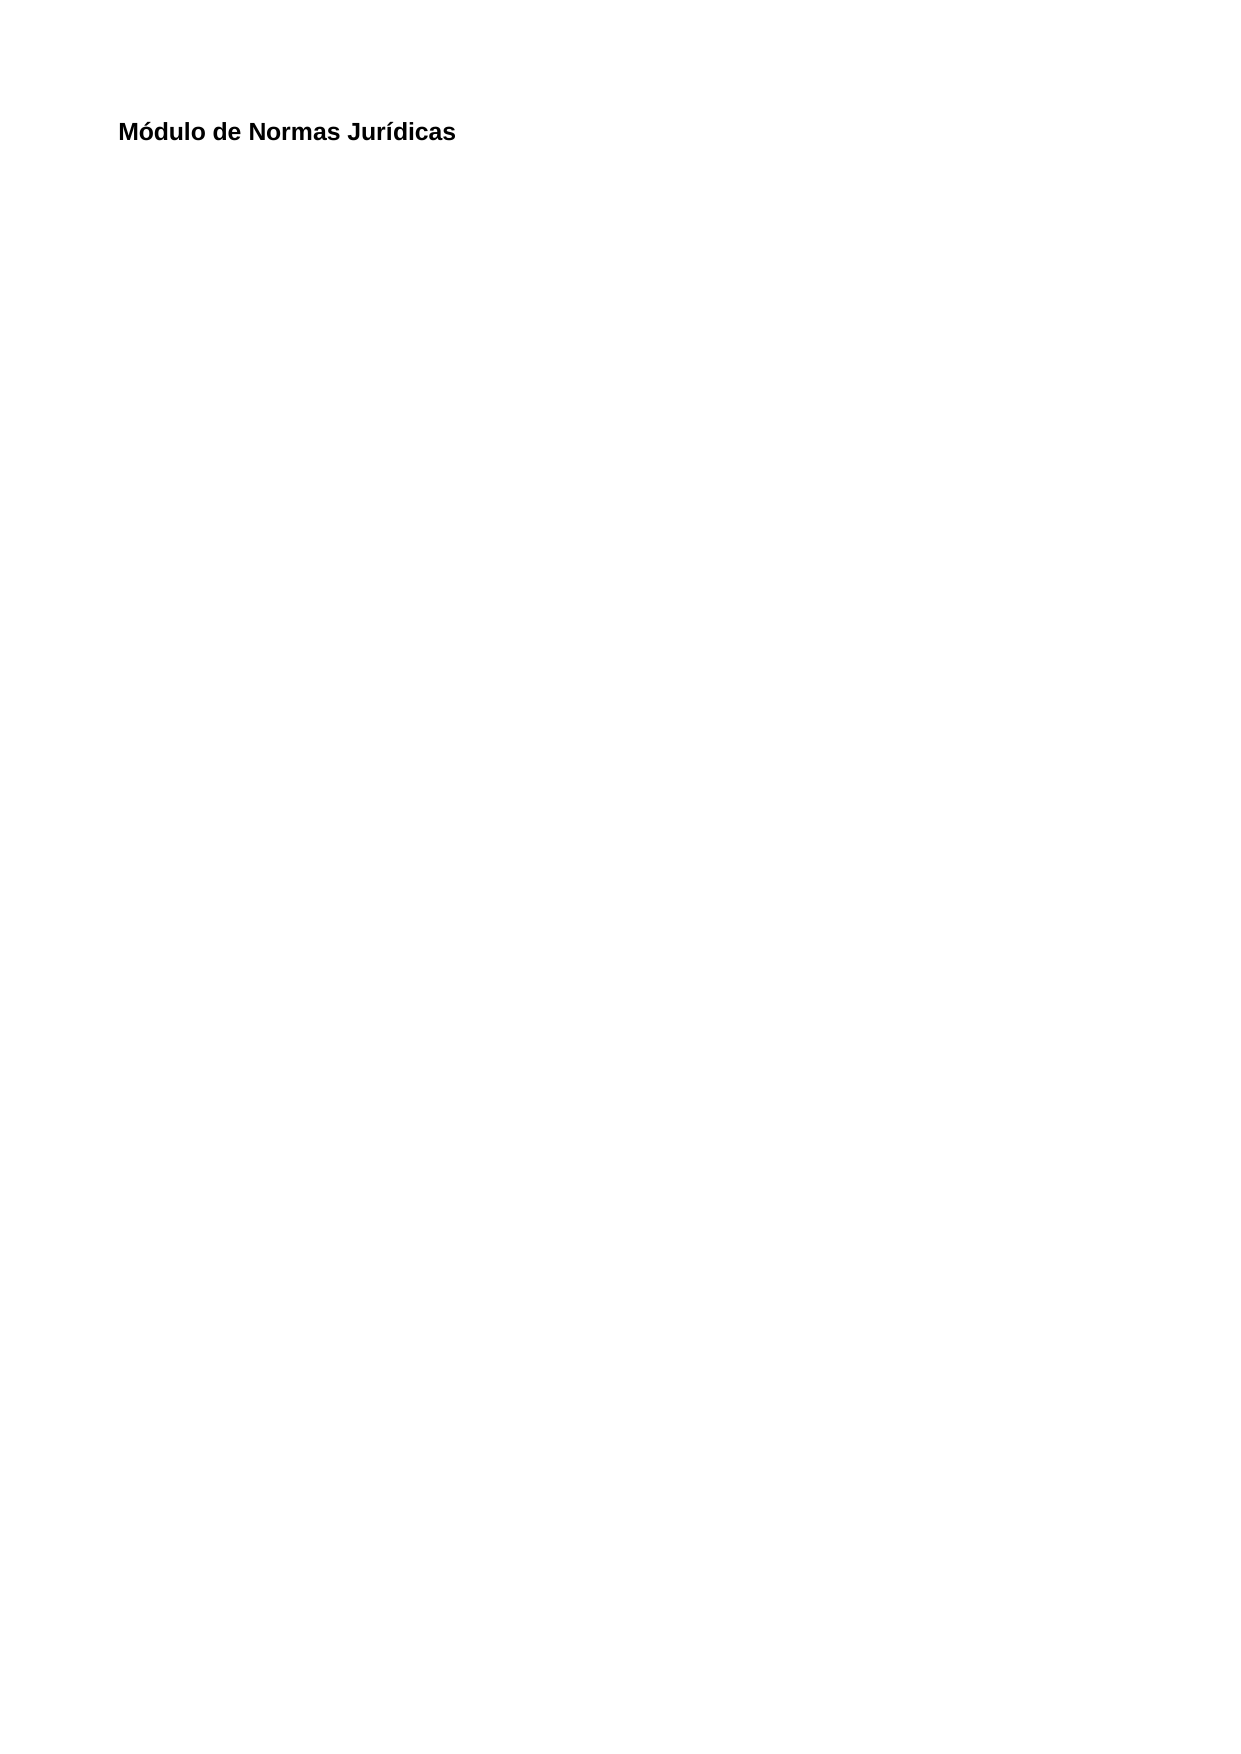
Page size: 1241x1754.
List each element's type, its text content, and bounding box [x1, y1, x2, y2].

subtitle Módulo de Normas Jurídicas [118, 118, 1122, 146]
